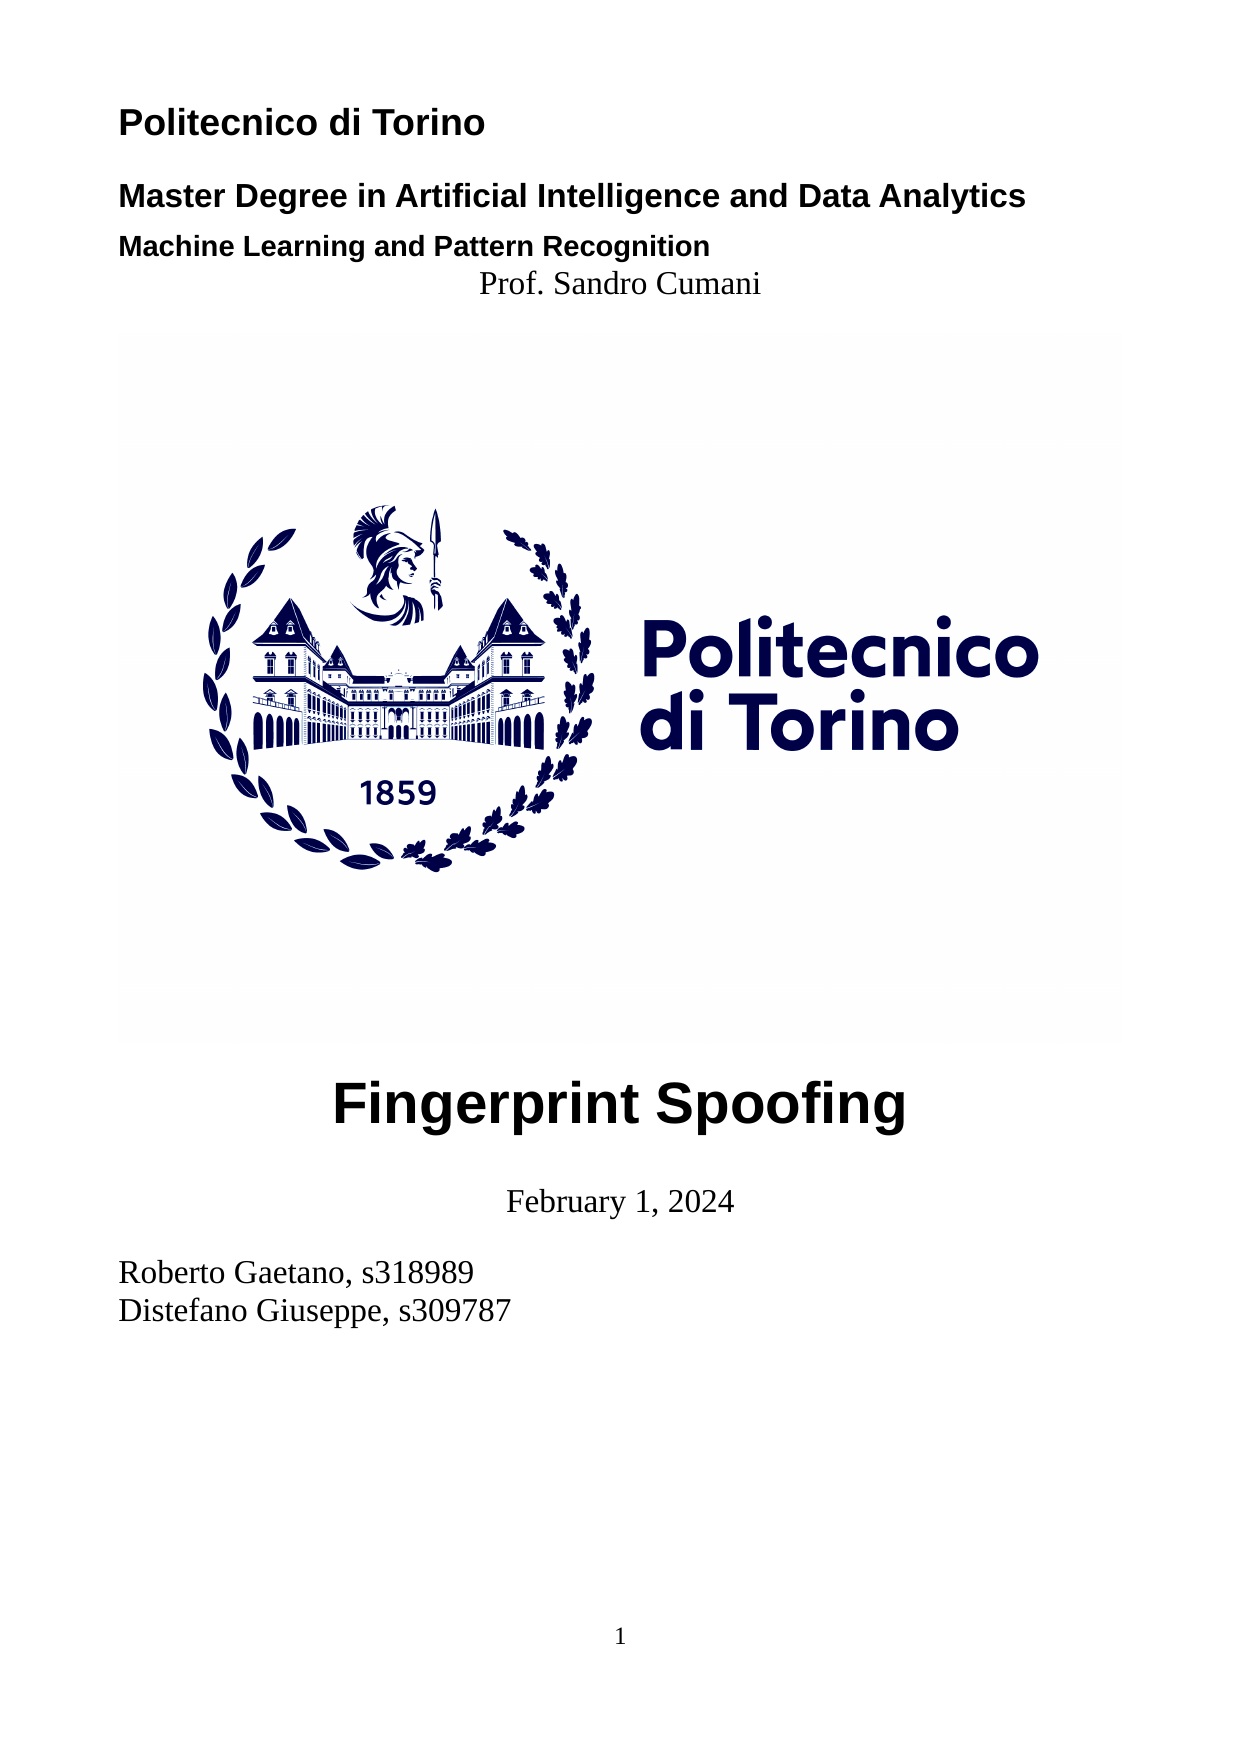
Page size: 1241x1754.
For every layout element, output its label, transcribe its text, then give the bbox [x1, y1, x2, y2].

text Roberto Gaetano, s318989 [118, 1252, 1122, 1290]
text Fingerprint Spoofing [118, 1069, 1122, 1136]
text Distefano Giuseppe, s309787 [118, 1290, 1122, 1328]
text Prof. Sandro Cumani [118, 263, 1122, 301]
subtitle Politecnico di Torino [118, 100, 1122, 143]
subtitle Master Degree in Artificial Intelligence and Data Analytics [118, 176, 1122, 215]
subtitle Machine Learning and Pattern Recognition [118, 229, 1122, 263]
text February 1, 2024 [118, 1181, 1122, 1219]
